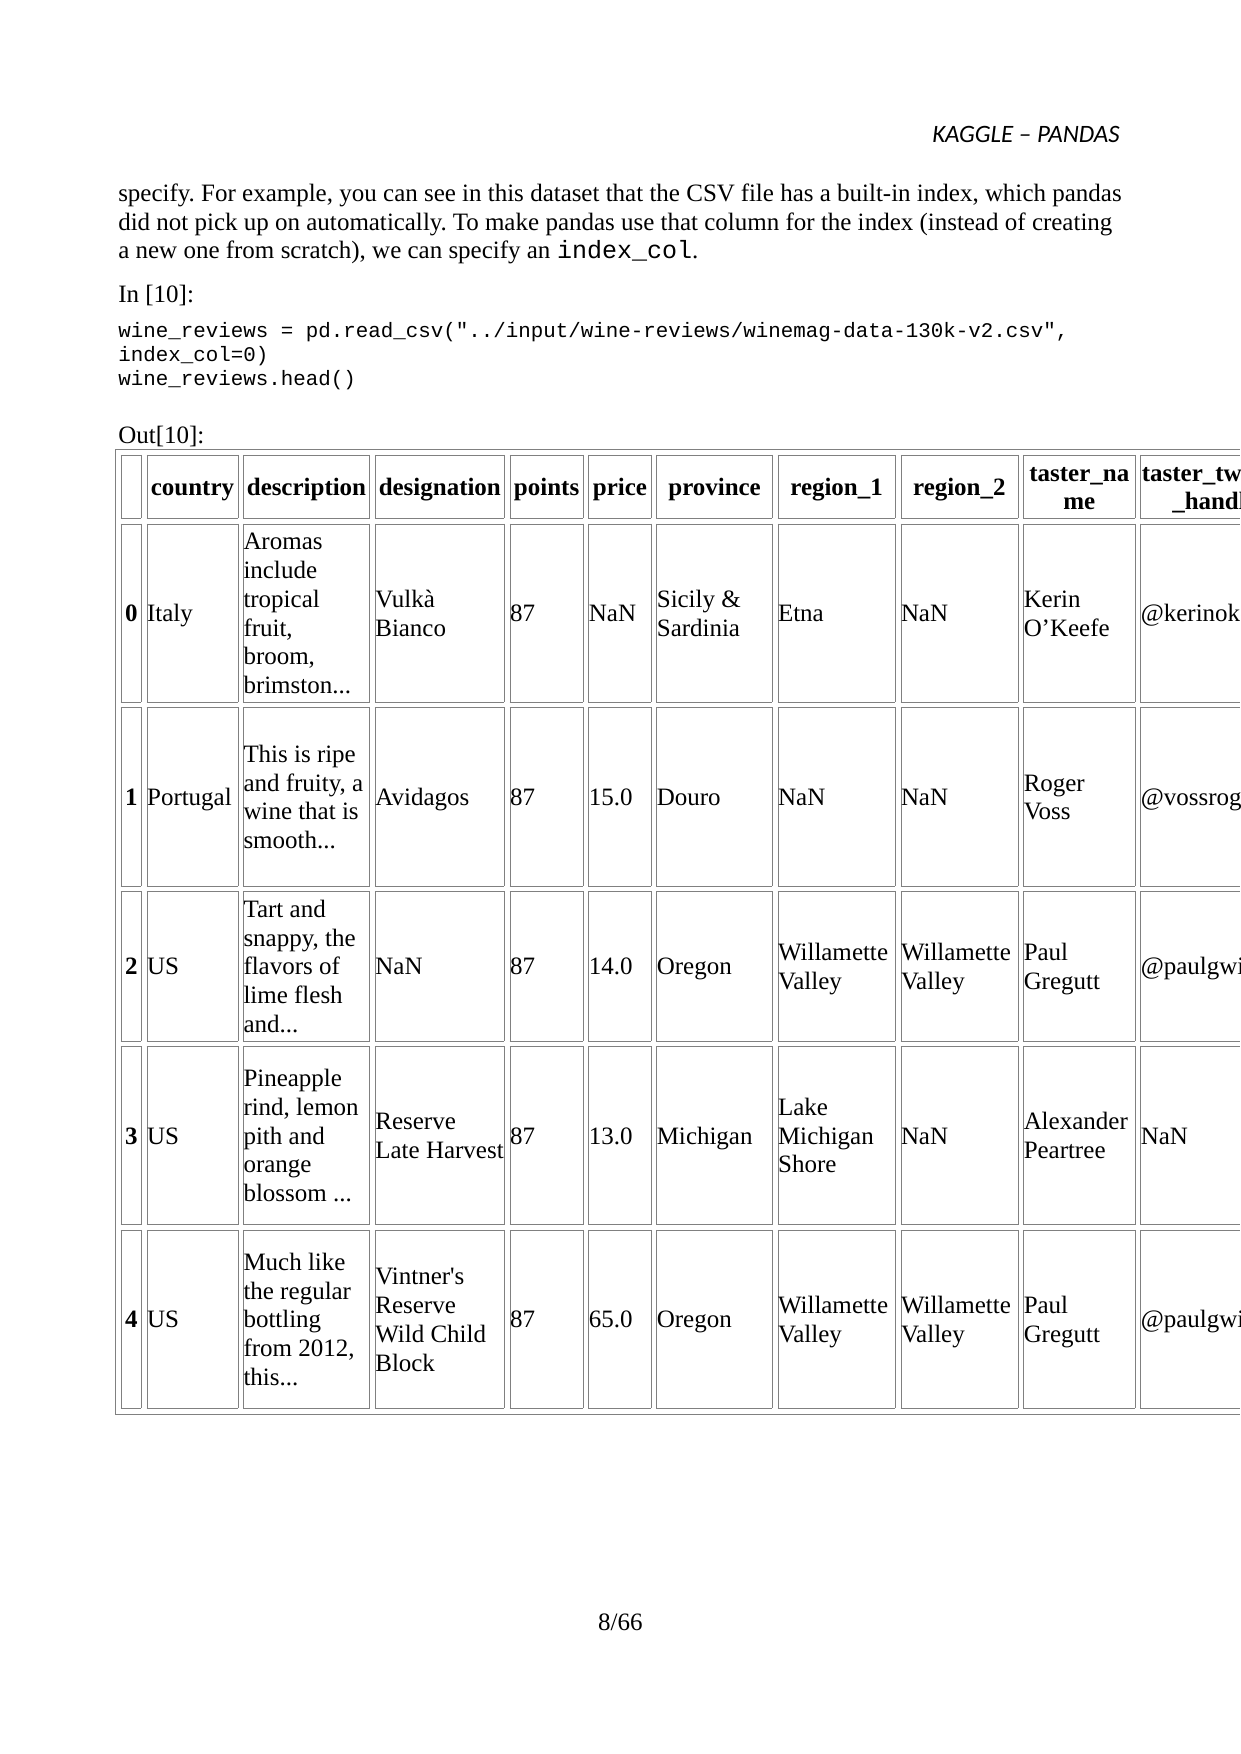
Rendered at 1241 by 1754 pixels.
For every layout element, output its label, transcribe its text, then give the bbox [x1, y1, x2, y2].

table_header points [507, 450, 586, 518]
table_cell Alexander Peartree [1021, 1041, 1138, 1224]
table_cell Portugal [144, 702, 240, 886]
table_cell 13.0 [586, 1041, 654, 1224]
table_header taster_twitter_handle [1141, 456, 1240, 518]
table_cell Paul Gregutt [1021, 886, 1138, 1041]
table_cell 65.0 [586, 1224, 654, 1408]
table_cell NaN [775, 702, 898, 886]
table_cell 15.0 [586, 702, 654, 886]
table_header designation [372, 450, 507, 518]
table_cell 1 [118, 702, 144, 886]
table_cell 2 [118, 886, 144, 1041]
table_header description [240, 450, 372, 518]
table_cell NaN [372, 886, 507, 1041]
table_header [122, 456, 141, 518]
table_cell Avidagos [372, 702, 507, 886]
table_header region_1 [775, 450, 898, 518]
table_cell Douro [654, 702, 775, 886]
table_cell 14.0 [586, 886, 654, 1041]
table_cell Much like the regular bottling from 2012, this... [240, 1224, 372, 1408]
table_cell Reserve Late Harvest [372, 1041, 507, 1224]
table_header price [586, 450, 654, 518]
table_cell NaN [898, 518, 1021, 702]
table_cell Italy [144, 518, 240, 702]
table_cell NaN [898, 1041, 1021, 1224]
table_cell 3 [118, 1041, 144, 1224]
table_header region_2 [898, 450, 1021, 518]
table_cell @vossroger [1141, 708, 1240, 886]
table_cell 87 [507, 1224, 586, 1408]
table_cell Vintner's Reserve Wild Child Block [372, 1224, 507, 1408]
text wine_reviews.head() [118, 367, 1122, 391]
table_cell Pineapple rind, lemon pith and orange blossom ... [240, 1041, 372, 1224]
table_cell Willamette Valley [898, 886, 1021, 1041]
table_cell NaN [586, 518, 654, 702]
table_cell 87 [507, 518, 586, 702]
table_cell @paulgwine [1141, 1231, 1240, 1408]
table_cell Etna [775, 518, 898, 702]
table_cell 87 [507, 702, 586, 886]
table_cell NaN [898, 702, 1021, 886]
text specify. For example, you can see in this dataset that the CSV file has a built-in index, which pandas did not pick up on automatically. To make pandas use that column for the index (instead of creating a new one from scratch), we can specify an index_col. [118, 178, 1122, 266]
table_cell 87 [507, 1041, 586, 1224]
table_cell Sicily & Sardinia [654, 518, 775, 702]
table_cell 4 [118, 1224, 144, 1408]
table_cell @paulgwine [1141, 892, 1240, 1041]
table_cell 87 [507, 886, 586, 1041]
table_cell NaN [1138, 1041, 1240, 1224]
table_cell US [144, 1224, 240, 1408]
table_cell Tart and snappy, the flavors of lime flesh and... [240, 886, 372, 1041]
table_cell Roger Voss [1021, 702, 1138, 886]
table_cell Michigan [654, 1041, 775, 1224]
table_cell @vossroger [1138, 702, 1240, 886]
text wine_reviews = pd.read_csv("../input/wine-reviews/winemag-data-130k-v2.csv", index_col=0) [118, 320, 1122, 367]
table_cell Vulkà Bianco [372, 518, 507, 702]
text In [10]: [118, 279, 1122, 308]
table_cell Willamette Valley [775, 1224, 898, 1408]
table_cell Willamette Valley [898, 1224, 1021, 1408]
table_cell Oregon [654, 1224, 775, 1408]
table_header province [654, 450, 775, 518]
text Out[10]: [118, 421, 1122, 449]
table_cell This is ripe and fruity, a wine that is smooth... [240, 702, 372, 886]
table_header [118, 450, 144, 518]
table_header country [144, 450, 240, 518]
table_cell Oregon [654, 886, 775, 1041]
table_cell @kerinokeefe [1138, 518, 1240, 702]
table_header taster_name [1021, 450, 1138, 518]
table_cell @kerinokeefe [1141, 525, 1240, 702]
table_cell 0 [118, 518, 144, 702]
table_cell US [144, 1041, 240, 1224]
table_cell @paulgwine [1138, 1224, 1240, 1408]
table_cell Kerin O’Keefe [1021, 518, 1138, 702]
table_cell US [144, 886, 240, 1041]
table_cell Paul Gregutt [1021, 1224, 1138, 1408]
table_header taster_twitter_handle [1138, 450, 1240, 518]
table_cell Aromas include tropical fruit, broom, brimston... [240, 518, 372, 702]
table_cell Willamette Valley [775, 886, 898, 1041]
table_cell @paulgwine [1138, 886, 1240, 1041]
table_cell Lake Michigan Shore [775, 1041, 898, 1224]
